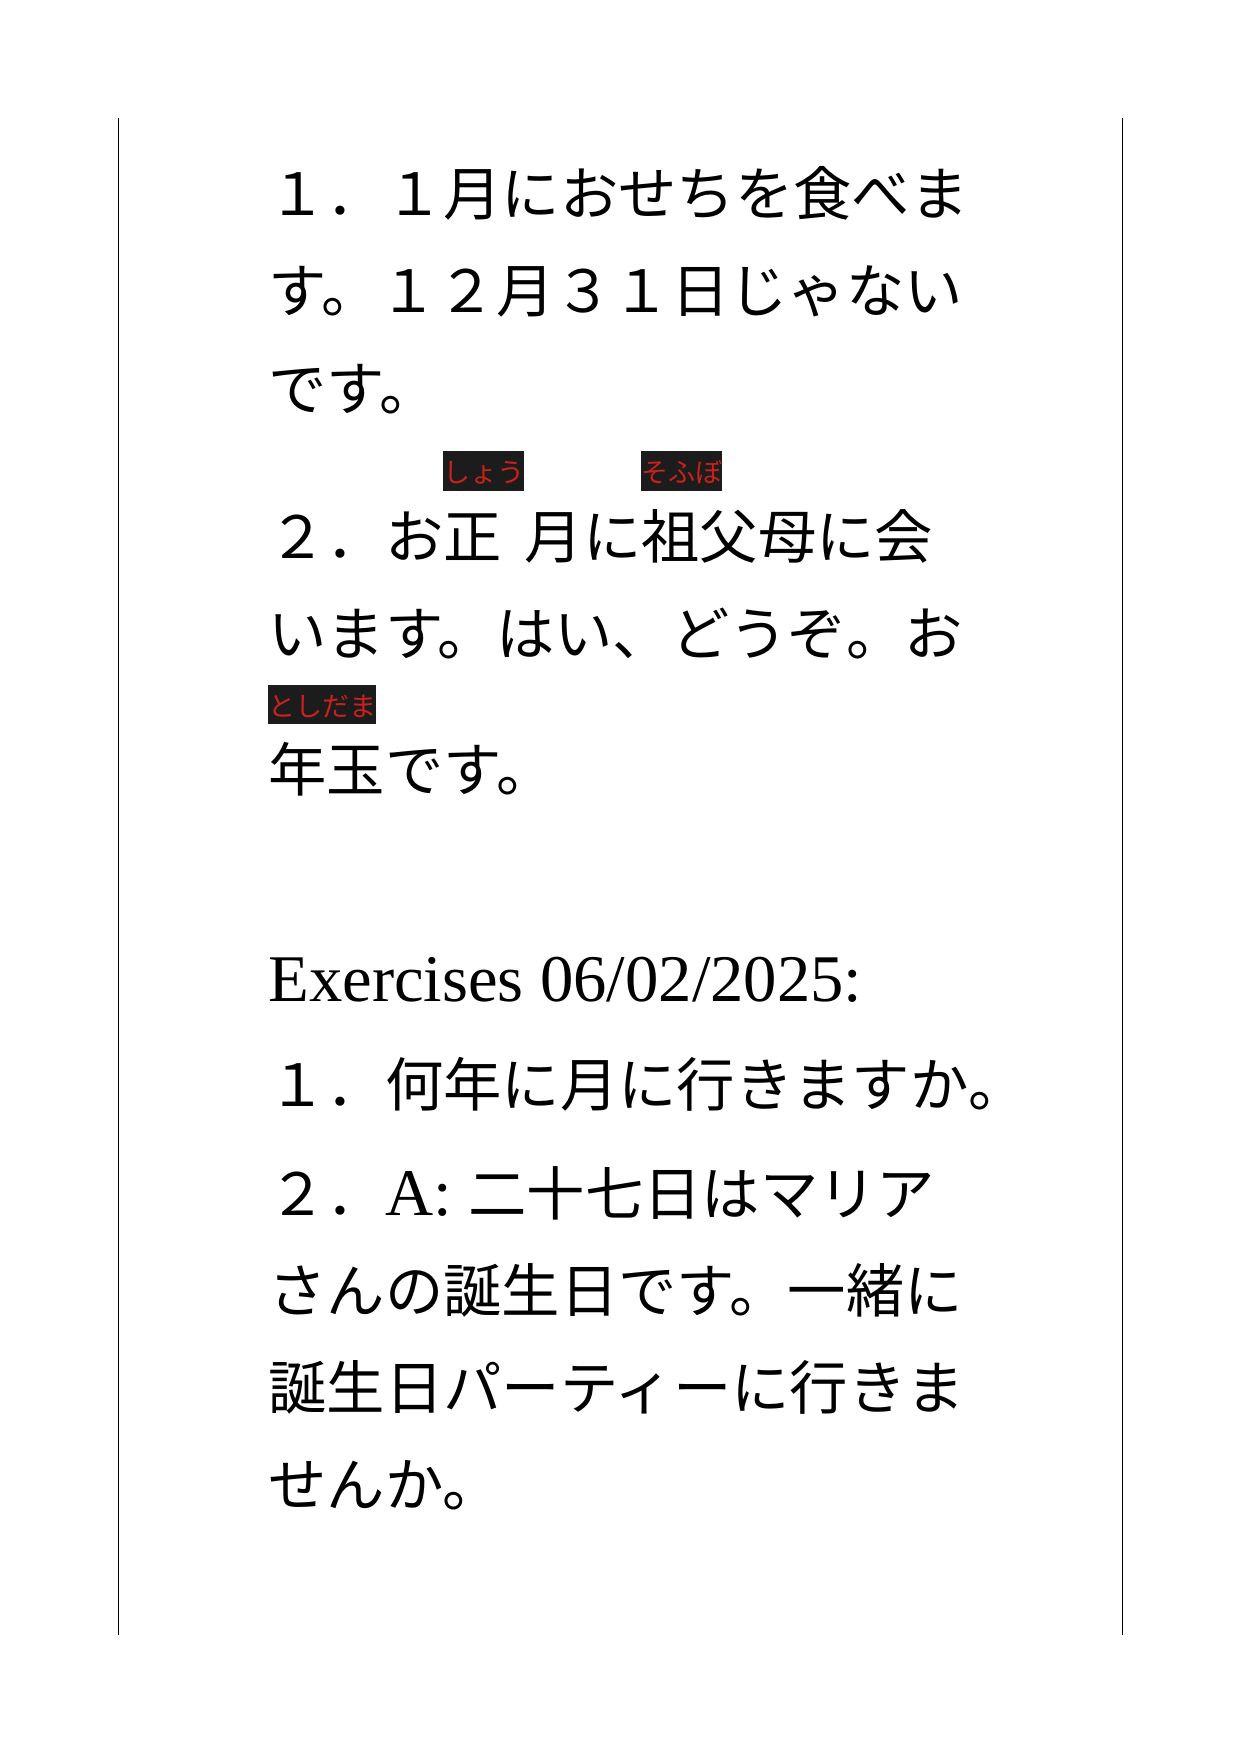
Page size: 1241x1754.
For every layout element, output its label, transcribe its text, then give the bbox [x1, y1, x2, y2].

text １．何年に月に行きますか。 [268, 1039, 972, 1123]
text ２．A: 二十七日はマリアさんの誕生日です。一緒に誕生日パーティーに行きませんか。 [268, 1148, 972, 1523]
text Exercises 06/02/2025: [268, 939, 972, 1016]
text ２．お正しょう月に祖父母そふぼに会います。はい、どうぞ。お年玉としだまです。 [268, 451, 972, 808]
text １．１月におせちを食べます。１２月３１日じゃないです。 [268, 148, 972, 427]
